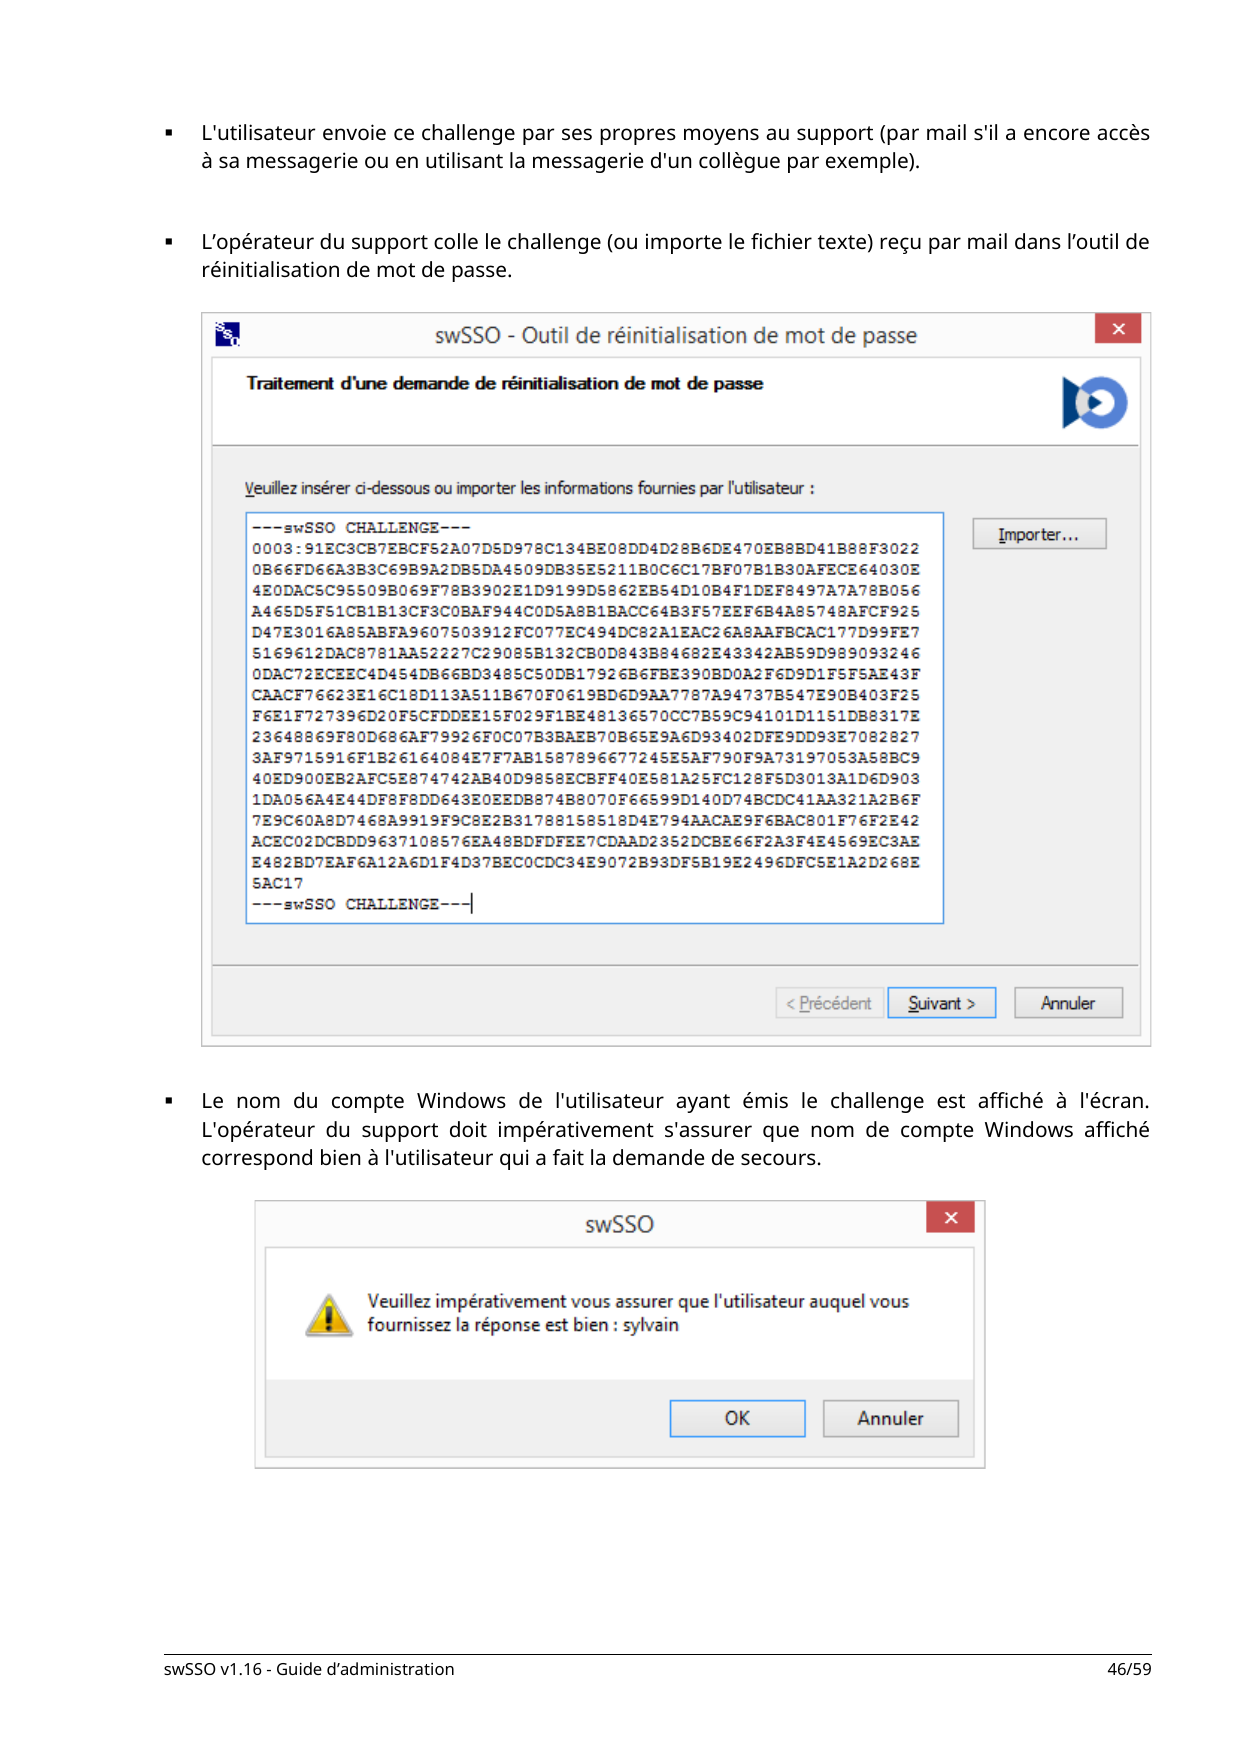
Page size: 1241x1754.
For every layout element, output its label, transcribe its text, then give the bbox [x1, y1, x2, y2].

list L’opérateur du support colle le challenge (ou importe le fichier texte) reçu par mail dans l’outil de réinitialisation de mot de passe. [164, 227, 1152, 284]
list L'utilisateur envoie ce challenge par ses propres moyens au support (par mail s'il a encore accès à sa messagerie ou en utilisant la messagerie d'un collègue par exemple). [164, 118, 1152, 175]
picture [201, 312, 1152, 1047]
picture [254, 1200, 986, 1469]
list Le nom du compte Windows de l'utilisateur ayant émis le challenge est affiché à l'écran. L'opérateur du support doit impérativement s'assurer que nom de compte Windows affiché correspond bien à l'utilisateur qui a fait la demande de secours. [164, 1087, 1152, 1172]
